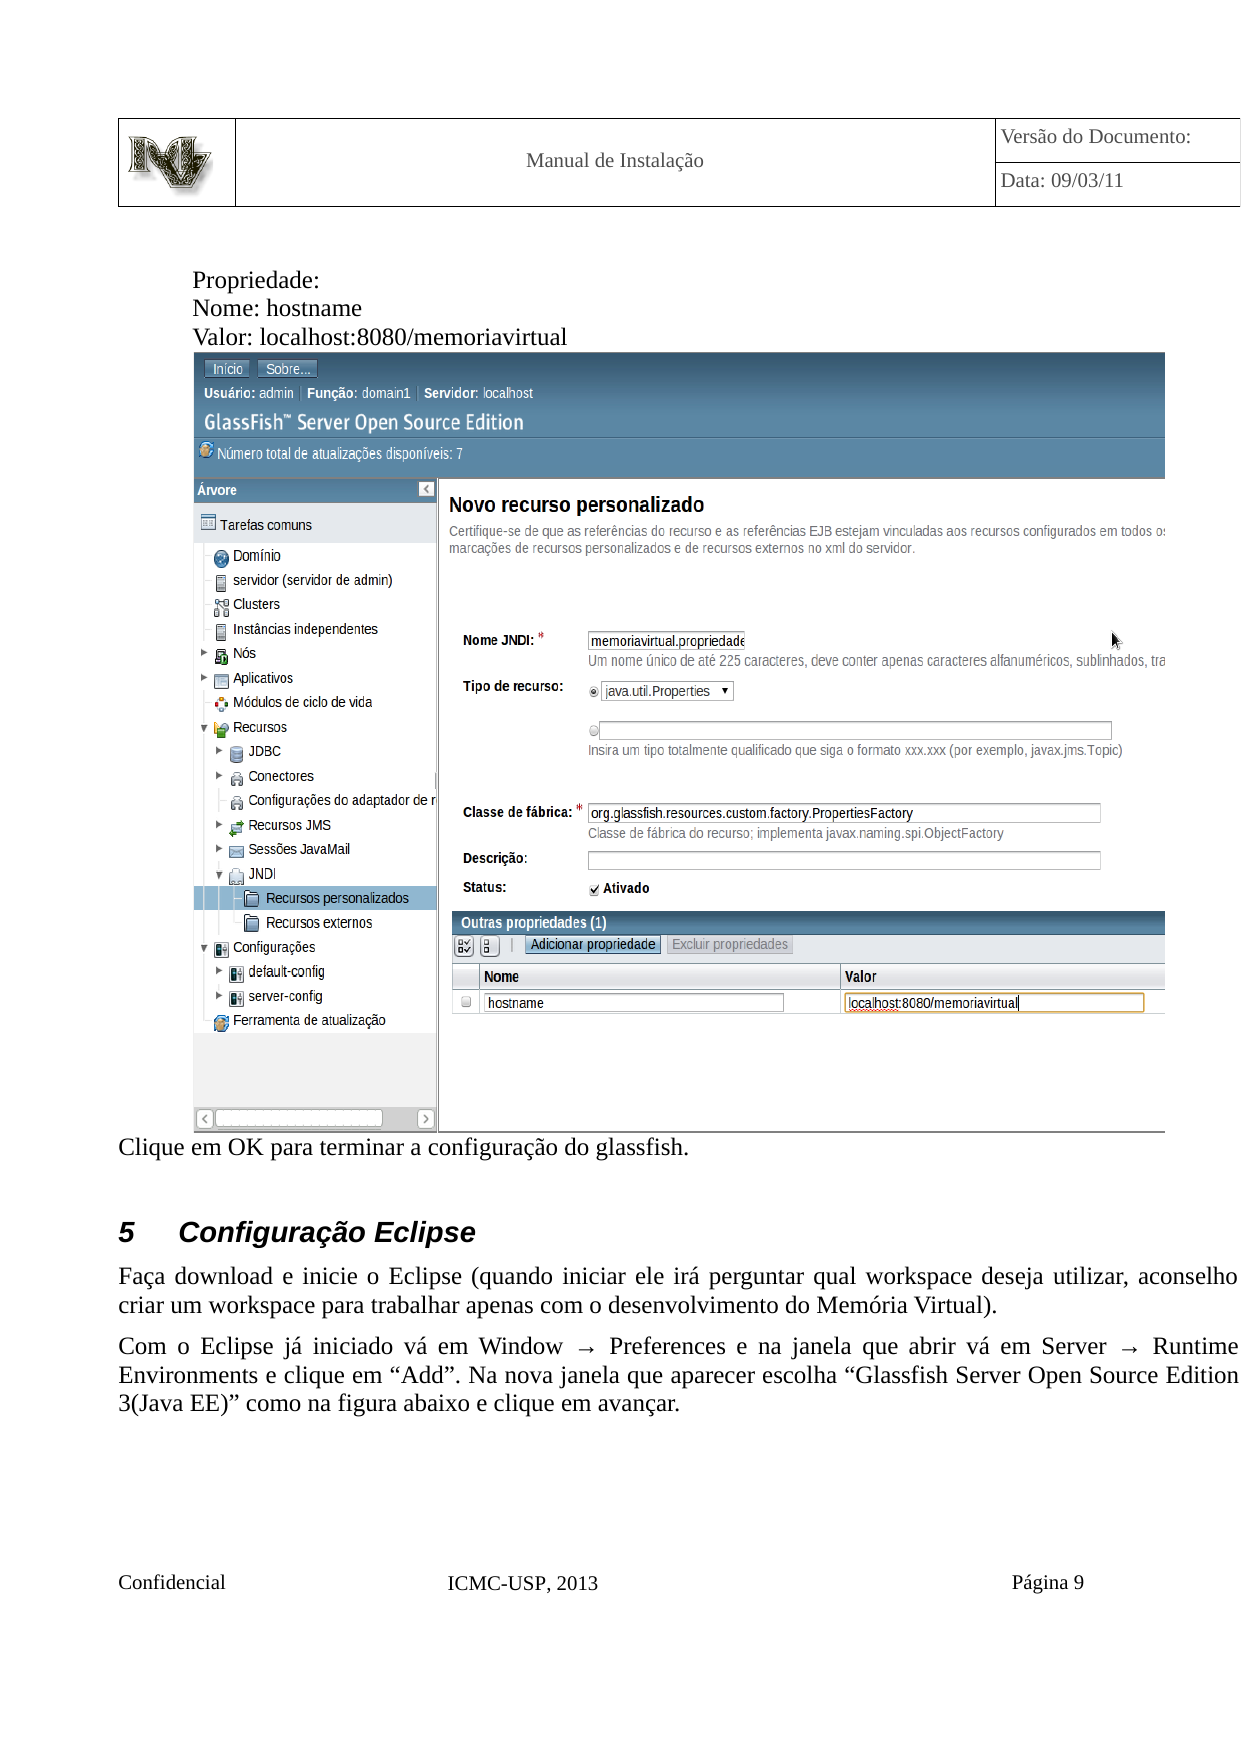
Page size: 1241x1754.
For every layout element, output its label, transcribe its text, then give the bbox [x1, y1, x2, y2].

text Nome: hostname [118, 293, 1240, 322]
subtitle Configuração Eclipse [118, 1215, 1240, 1248]
text Faça download e inicie o Eclipse (quando iniciar ele irá perguntar qual workspace deseja utilizar, aconselho criar um workspace para trabalhar apenas com o desenvolvimento do Memória Virtual). [118, 1261, 1240, 1318]
text Com o Eclipse já iniciado vá em Window → Preferences e na janela que abrir vá em Server → Runtime Environments e clique em “Add”. Na nova janela que aparecer escolha “Glassfish Server Open Source Edition 3(Java EE)” como na figura abaixo e clique em avançar. [118, 1331, 1240, 1417]
picture [193, 351, 1165, 1133]
text Clique em OK para terminar a configuração do glassfish. [118, 351, 1240, 1161]
text Valor: localhost:8080/memoriavirtual [118, 322, 1240, 351]
text Propriedade: [118, 265, 1240, 293]
picture [123, 125, 214, 200]
